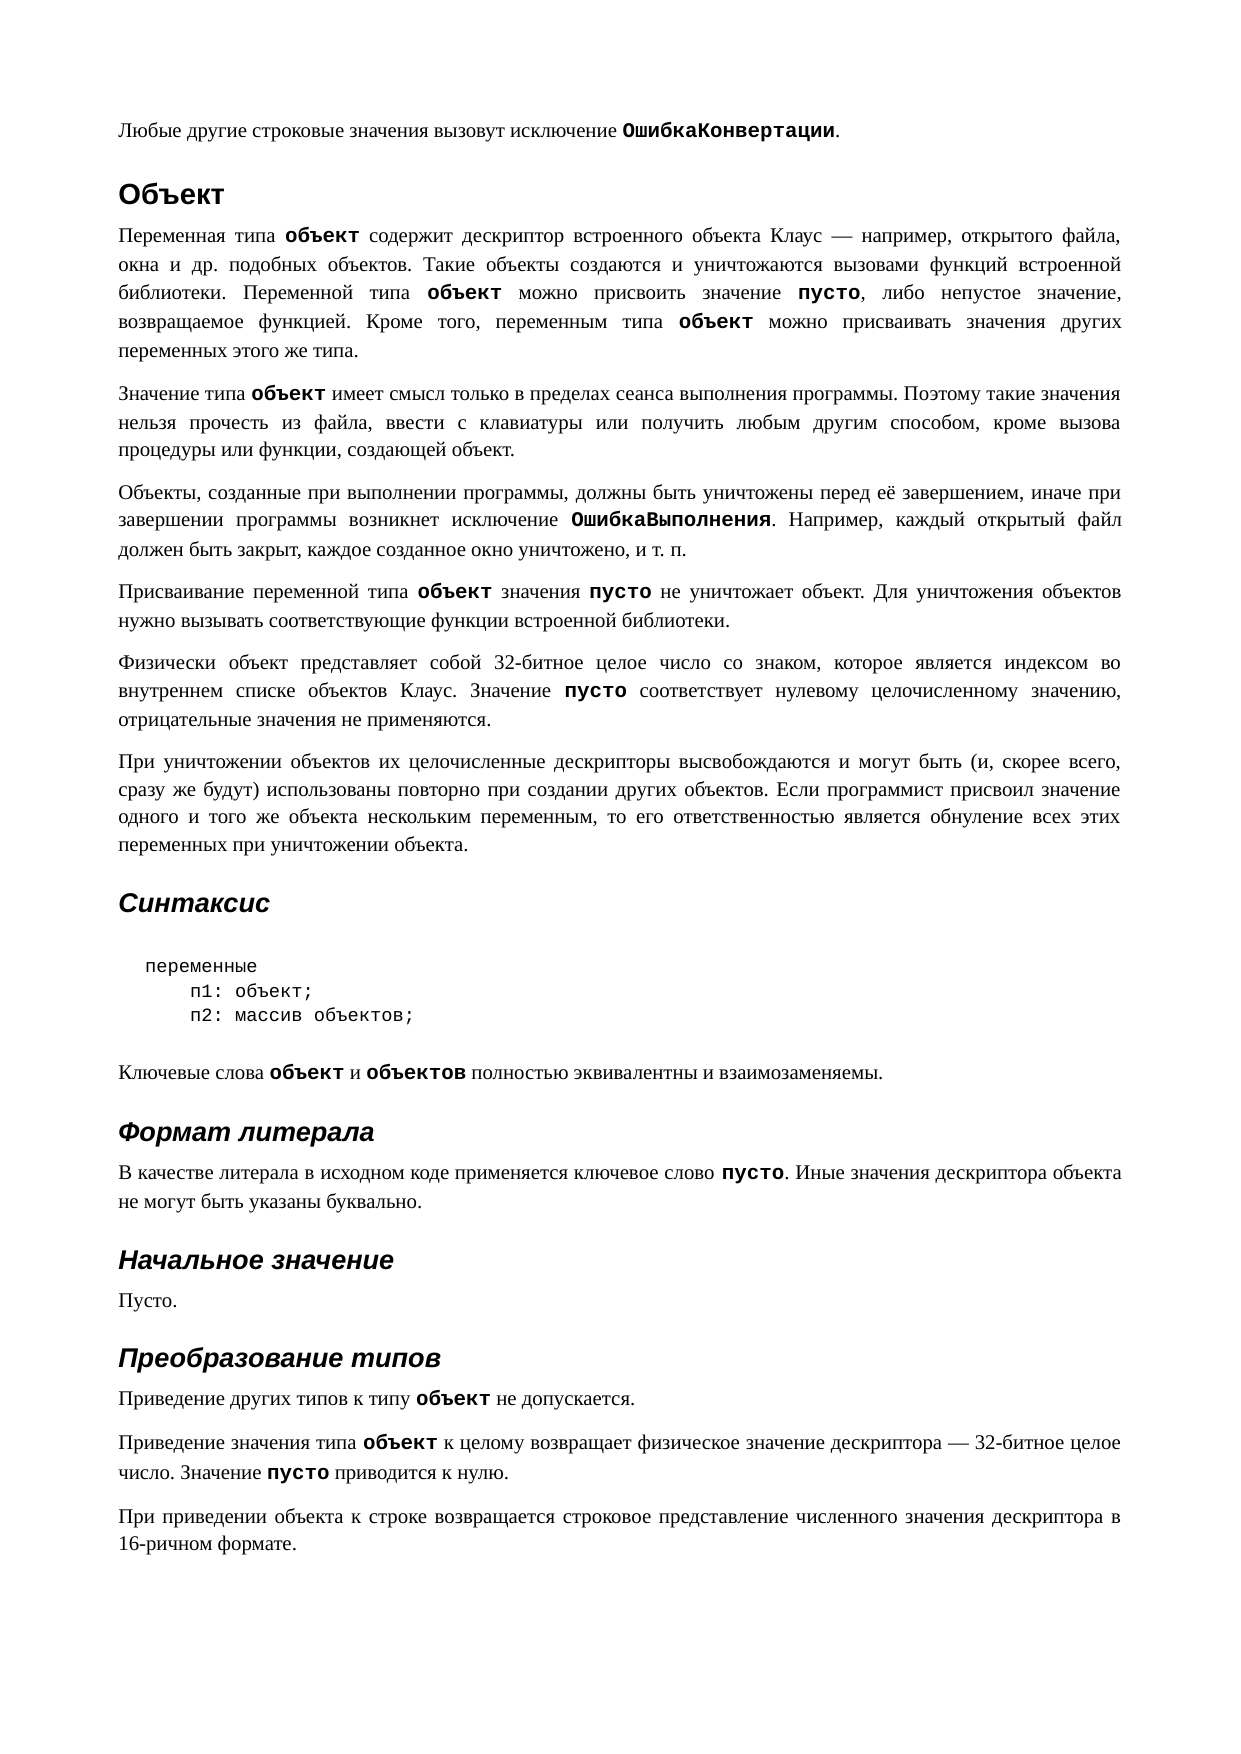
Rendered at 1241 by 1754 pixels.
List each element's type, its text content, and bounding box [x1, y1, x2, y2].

text При приведении объекта к строке возвращается строковое представление численного значения дескриптора в 16-ричном формате. [118, 1504, 1122, 1555]
subtitle Преобразование типов [118, 1342, 1122, 1374]
text Физически объект представляет собой 32-битное целое число со знаком, которое является индексом во внутреннем списке объектов Клаус. Значение пусто соответствует нулевому целочисленному значению, отрицательные значения не применяются. [118, 650, 1122, 731]
text При уничтожении объектов их целочисленные дескрипторы высвобождаются и могут быть (и, скорее всего, сразу же будут) использованы повторно при создании других объектов. Если программист присвоил значение одного и того же объекта нескольким переменным, то его ответственностью является обнуление всех этих переменных при уничтожении объекта. [118, 749, 1122, 856]
text Любые другие строковые значения вызовут исключение ОшибкаКонвертации. [118, 118, 1122, 144]
text Объекты, созданные при выполнении программы, должны быть уничтожены перед её завершением, иначе при завершении программы возникнет исключение ОшибкаВыполнения. Например, каждый открытый файл должен быть закрыт, каждое созданное окно уничтожено, и т. п. [118, 479, 1122, 561]
text Пусто. [118, 1288, 1122, 1312]
subtitle Объект [118, 177, 1122, 210]
subtitle Формат литерала [118, 1116, 1122, 1147]
subtitle Синтаксис [118, 887, 1122, 918]
text В качестве литерала в исходном коде применяется ключевое слово пусто. Иные значения дескриптора объекта не могут быть указаны буквально. [118, 1160, 1122, 1213]
text Ключевые слова объект и объектов полностью эквивалентны и взаимозаменяемы. [118, 1059, 1122, 1085]
text Значение типа объект имеет смысл только в пределах сеанса выполнения программы. Поэтому такие значения нельзя прочесть из файла, ввести с клавиатуры или получить любым другим способом, кроме вызова процедуры или функции, создающей объект. [118, 381, 1122, 461]
text Переменная типа объект содержит дескриптор встроенного объекта Клаус — например, открытого файла, окна и др. подобных объектов. Такие объекты создаются и уничтожаются вызовами функций встроенной библиотеки. Переменной типа объект можно присвоить значение пусто, либо непустое значение, возвращаемое функцией. Кроме того, переменным типа объект можно присваивать значения других переменных этого же типа. [118, 223, 1122, 362]
text Присваивание переменной типа объект значения пусто не уничтожает объект. Для уничтожения объектов нужно вызывать соответствующие функции встроенной библиотеки. [118, 579, 1122, 632]
text Приведение значения типа объект к целому возвращает физическое значение дескриптора — 32-битное целое число. Значение пусто приводится к нулю. [118, 1430, 1122, 1485]
text Приведение других типов к типу объект не допускается. [118, 1386, 1122, 1412]
text переменные п1: объект; п2: массив объектов; [136, 948, 1104, 1036]
subtitle Начальное значение [118, 1244, 1122, 1275]
